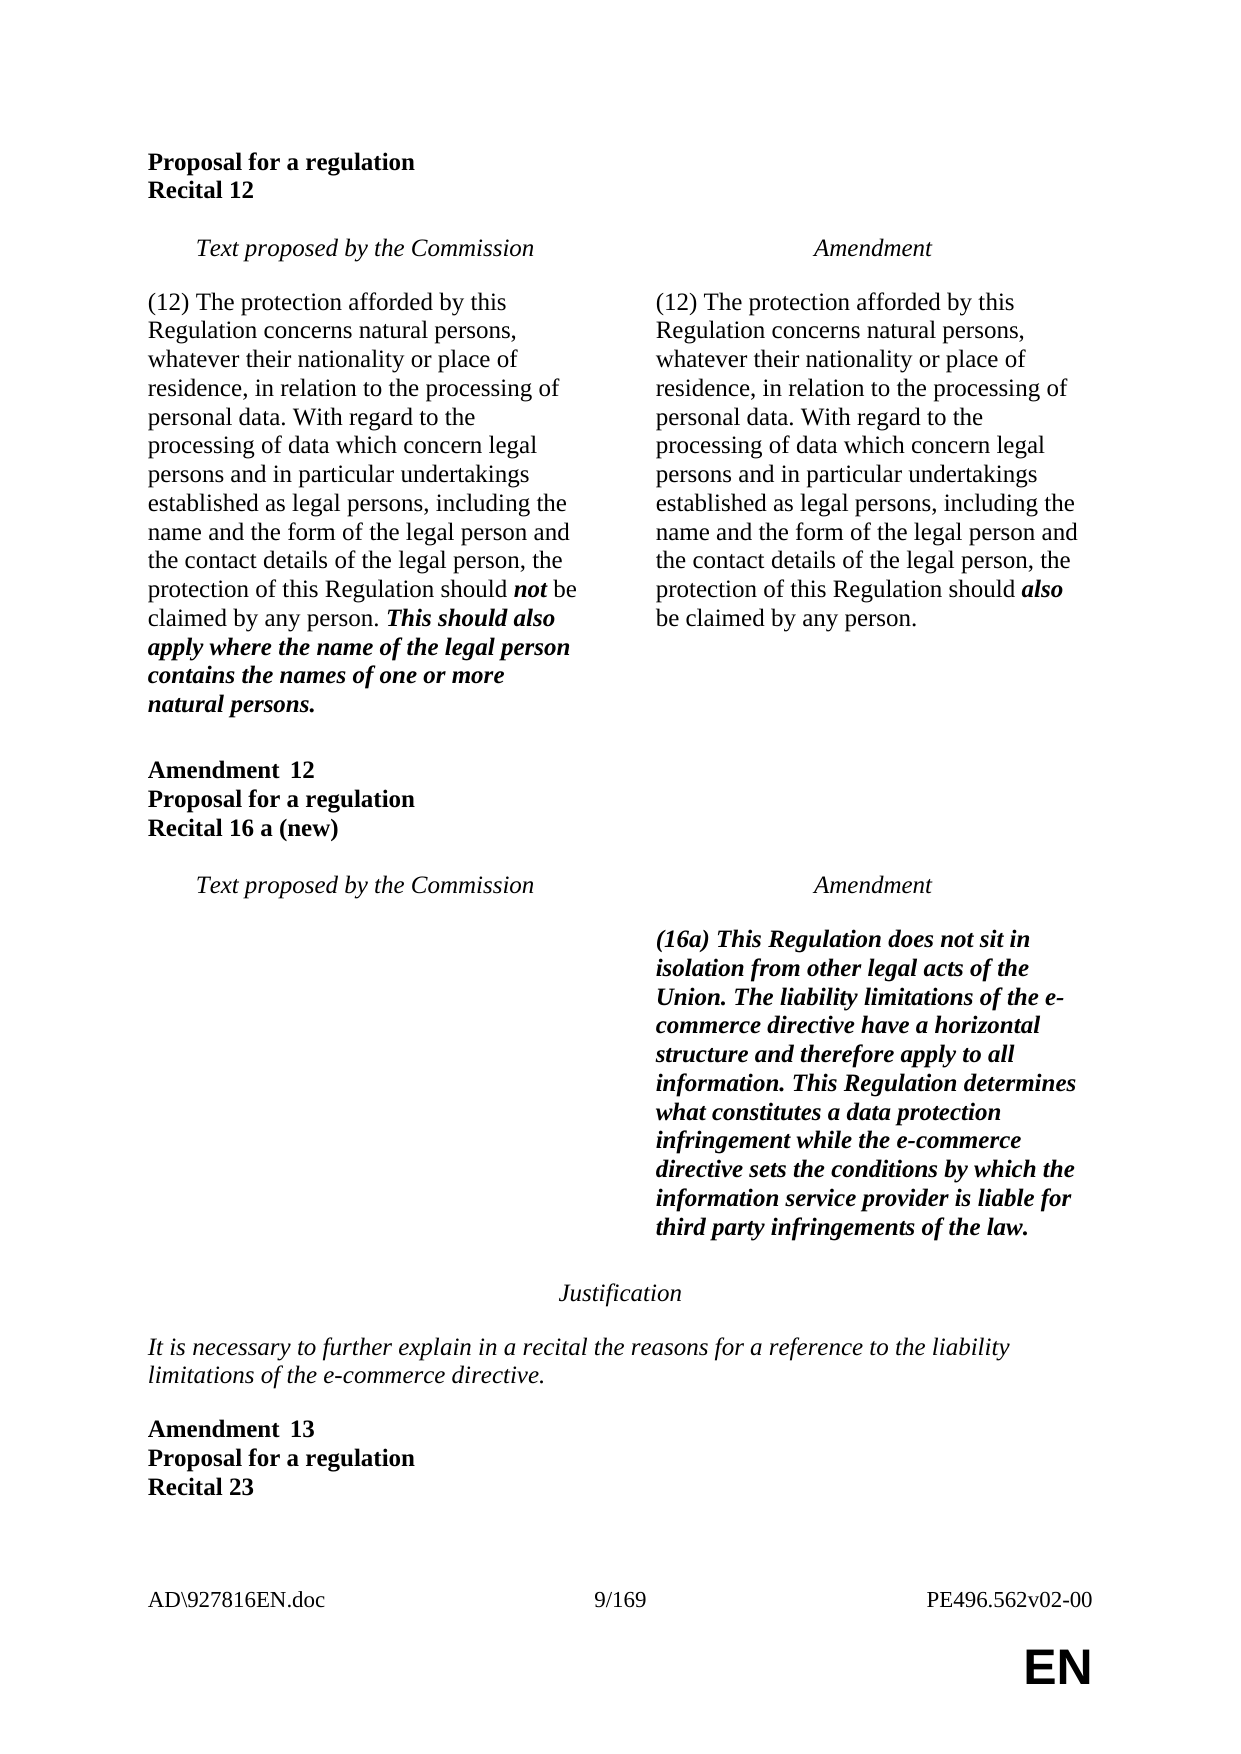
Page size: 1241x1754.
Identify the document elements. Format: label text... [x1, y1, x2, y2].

table_cell (16a) This Regulation does not sit in isolation from other legal acts of the Union. The liability limitations of the e-commerce directive have a horizontal structure and therefore apply to all information. This Regulation determines what constitutes a data protection infringement while the e-commerce directive sets the conditions by which the information service provider is liable for third party infringements of the law. [620, 924, 1128, 1253]
table_header [112, 842, 1128, 871]
table_cell Amendment [620, 871, 1128, 924]
table_cell (12) The protection afforded by this Regulation concerns natural persons, whatever their nationality or place of residence, in relation to the processing of personal data. With regard to the processing of data which concern legal persons and in particular undertakings established as legal persons, including the name and the form of the legal person and the contact details of the legal person, the protection of this Regulation should also be claimed by any person. [620, 287, 1128, 731]
text <Amend>Amendment <NumAm>12</NumAm> [148, 756, 1092, 784]
text <DocAmend>Proposal for a regulation</DocAmend> [148, 1443, 1092, 1472]
text <Article>Recital 23</Article> [148, 1472, 1092, 1501]
table_cell [112, 924, 620, 1253]
text <Article>Recital 16 a (new)</Article> [148, 813, 1092, 842]
table_cell Text proposed by the Commission [112, 233, 620, 287]
text <Amend>Amendment <NumAm>13</NumAm> [148, 1414, 1092, 1443]
text <DocAmend>Proposal for a regulation</DocAmend> [148, 784, 1092, 813]
text It is necessary to further explain in a recital the reasons for a reference to the liability limitations of the e-commerce directive. [148, 1332, 1092, 1389]
title <TitreJust>Justification</TitreJust> [148, 1278, 1092, 1307]
text <DocAmend>Proposal for a regulation</DocAmend> [148, 147, 1092, 176]
table_header [112, 204, 1128, 233]
table_cell Text proposed by the Commission [112, 871, 620, 924]
table_cell Amendment [620, 233, 1128, 287]
table_cell (12) The protection afforded by this Regulation concerns natural persons, whatever their nationality or place of residence, in relation to the processing of personal data. With regard to the processing of data which concern legal persons and in particular undertakings established as legal persons, including the name and the form of the legal person and the contact details of the legal person, the protection of this Regulation should not be claimed by any person. This should also apply where the name of the legal person contains the names of one or more natural persons. [112, 287, 620, 731]
text <Article>Recital 12</Article> [148, 176, 1092, 204]
